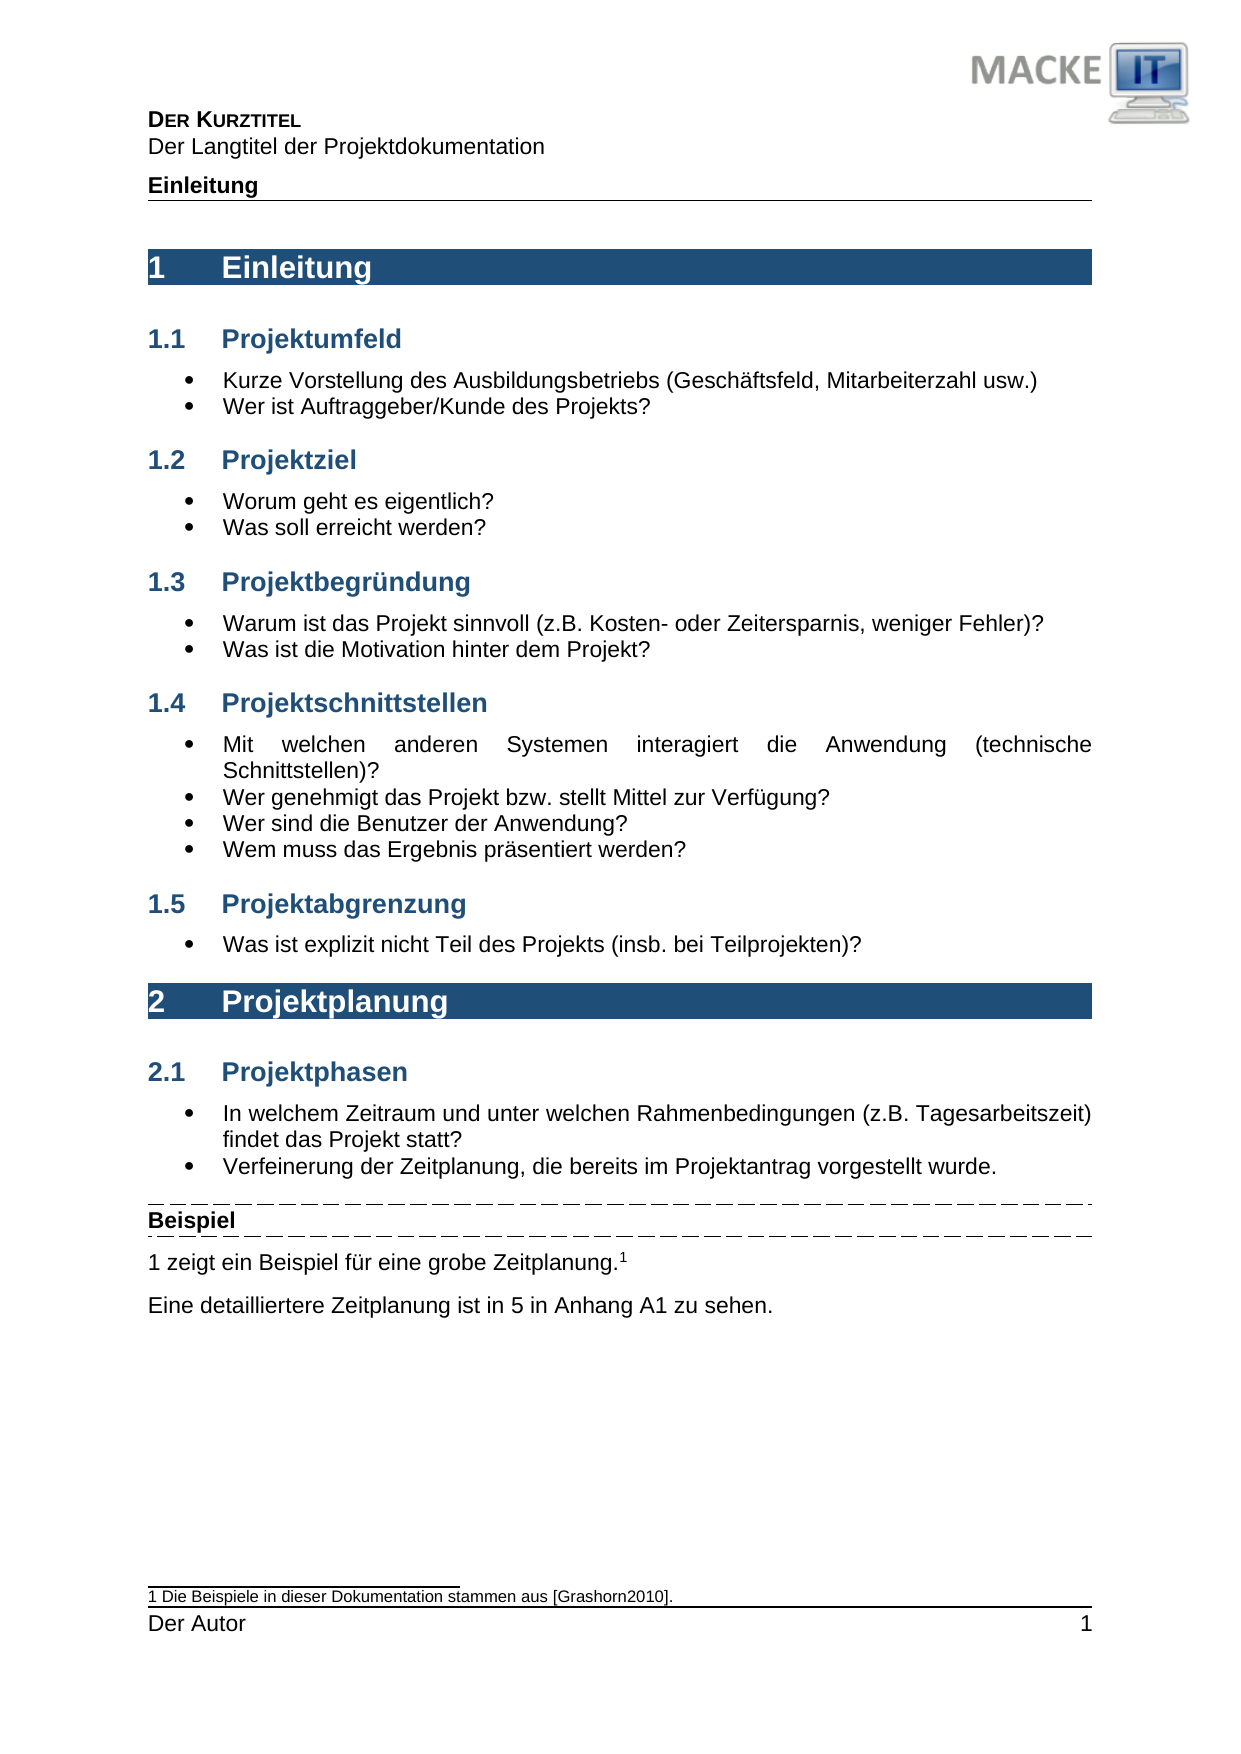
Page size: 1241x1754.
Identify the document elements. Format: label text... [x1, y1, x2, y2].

subtitle Projektschnittstellen [148, 687, 1092, 718]
list Worum geht es eigentlich? [185, 488, 1092, 514]
list Wer ist Auftraggeber/Kunde des Projekts? [185, 393, 1092, 419]
text Beispiel [148, 1204, 1092, 1237]
list Was ist die Motivation hinter dem Projekt? [185, 636, 1092, 662]
subtitle Projektbegründung [148, 566, 1092, 597]
list Wem muss das Ergebnis präsentiert werden? [185, 836, 1092, 863]
list In welchem Zeitraum und unter welchen Rahmenbedingungen (z.B. Tagesarbeitszeit) findet das Projekt statt? [185, 1100, 1092, 1153]
text Die Beispiele in dieser Dokumentation stammen aus [Grashorn2010]. [148, 1587, 1092, 1606]
list Was soll erreicht werden? [185, 514, 1092, 541]
subtitle Projektabgrenzung [148, 888, 1092, 919]
list Warum ist das Projekt sinnvoll (z.B. Kosten- oder Zeitersparnis, weniger Fehler)? [185, 609, 1092, 636]
list Verfeinerung der Zeitplanung, die bereits im Projektantrag vorgestellt wurde. [185, 1153, 1092, 1179]
subtitle Projektplanung [148, 983, 1092, 1019]
list Wer sind die Benutzer der Anwendung? [185, 810, 1092, 836]
list Kurze Vorstellung des Ausbildungsbetriebs (Geschäftsfeld, Mitarbeiterzahl usw.) [185, 367, 1092, 393]
list Was ist explizit nicht Teil des Projekts (insb. bei Teilprojekten)? [185, 931, 1092, 958]
subtitle Einleitung [148, 249, 1092, 285]
picture [959, 29, 1197, 131]
subtitle Projektphasen [148, 1056, 1092, 1087]
subtitle Projektumfeld [148, 323, 1092, 354]
list Wer genehmigt das Projekt bzw. stellt Mittel zur Verfügung? [185, 784, 1092, 810]
text Eine detailliertere Zeitplanung ist in Tabelle 5 in Anhang A1 zu sehen. [148, 1292, 1092, 1318]
text Tabelle 1 zeigt ein Beispiel für eine grobe Zeitplanung. [148, 1249, 1092, 1276]
list Mit welchen anderen Systemen interagiert die Anwendung (technische Schnittstellen)? [185, 731, 1092, 784]
subtitle Projektziel [148, 444, 1092, 476]
